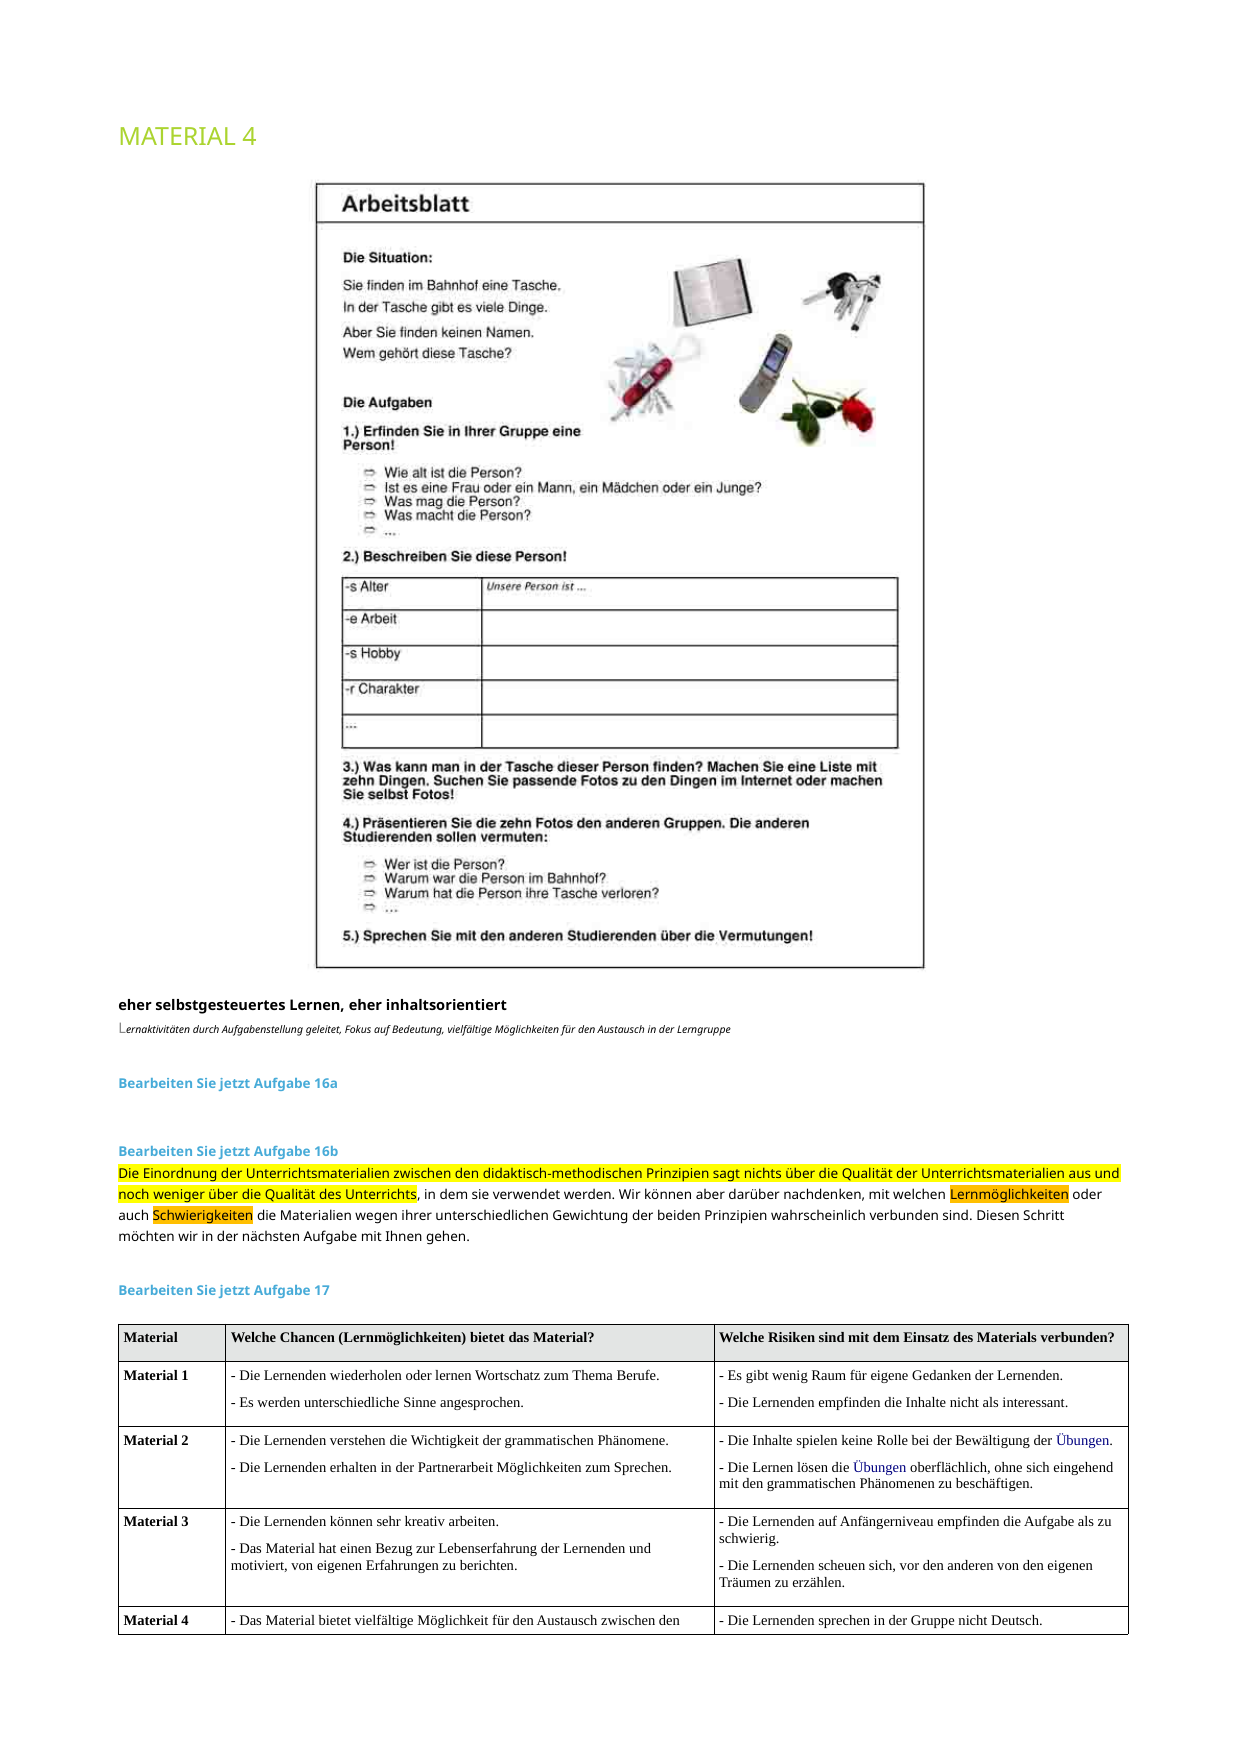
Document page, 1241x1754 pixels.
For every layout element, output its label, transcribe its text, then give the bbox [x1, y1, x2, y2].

table_cell - Das Material bietet vielfältige Möglichkeit für den Austausch zwischen den [226, 1607, 714, 1633]
text Bearbeiten Sie jetzt Aufgabe 16b [118, 1142, 1122, 1161]
table_cell - Die Inhalte spielen keine Rolle bei der Bewältigung der Übungen. - Die Lernen lösen die Übungen oberflächlich, ohne sich eingehend mit den grammatischen Phänomenen zu beschäftigen. [715, 1427, 1128, 1508]
table_cell - Die Lernenden auf Anfängerniveau empfinden die Aufgabe als zu schwierig. - Die Lernenden scheuen sich, vor den anderen von den eigenen Träumen zu erzählen. [715, 1509, 1128, 1606]
table_cell - Die Lernenden wiederholen oder lernen Wortschatz zum Thema Berufe. - Es werden unterschiedliche Sinne angesprochen. [226, 1362, 714, 1426]
text Bearbeiten Sie jetzt Aufgabe 16a [118, 1074, 1122, 1092]
table_cell Material 1 [119, 1362, 225, 1426]
text Die Einordnung der Unterrichtsmaterialien zwischen den didaktisch-methodischen Prinzipien sagt nichts über die Qualität der Unterrichtsmaterialien aus und noch weniger über die Qualität des Unterrichts, in dem sie verwendet werden. Wir können aber darüber nachdenken, mit welchen Lernmöglichkeiten oder auch Schwierigkeiten die Materialien wegen ihrer unterschiedlichen Gewichtung der beiden Prinzipien wahrscheinlich verbunden sind. Diesen Schritt möchten wir in der nächsten Aufgabe mit Ihnen gehen. [118, 1163, 1122, 1245]
table_cell - Es gibt wenig Raum für eigene Gedanken der Lernenden. - Die Lernenden empfinden die Inhalte nicht als interessant. [715, 1362, 1128, 1426]
text Bearbeiten Sie jetzt Aufgabe 17 [118, 1281, 1122, 1299]
table_header Welche Risiken sind mit dem Einsatz des Materials verbunden? [715, 1325, 1128, 1361]
table_header Welche Chancen (Lernmöglichkeiten) bietet das Material? [226, 1325, 714, 1361]
table_cell - Die Lernenden sprechen in der Gruppe nicht Deutsch. [715, 1607, 1128, 1633]
table_cell Material 2 [119, 1427, 225, 1508]
table_cell - Die Lernenden verstehen die Wichtigkeit der grammatischen Phänomene. - Die Lernenden erhalten in der Partnerarbeit Möglichkeiten zum Sprechen. [226, 1427, 714, 1508]
table_cell Material 3 [119, 1509, 225, 1606]
text eher selbstgesteuertes Lernen, eher inhaltsorientiert [118, 995, 1122, 1015]
text Lernaktivitäten durch Aufgabenstellung geleitet, Fokus auf Bedeutung, vielfältige Möglichkeiten für den Austausch in der Lerngruppe [118, 1018, 1122, 1038]
table_cell Material 4 [119, 1607, 225, 1633]
picture [292, 163, 949, 991]
subtitle MATERIAL 4 [118, 118, 1122, 152]
table_header Material [119, 1325, 225, 1361]
table_cell - Die Lernenden können sehr kreativ arbeiten. - Das Material hat einen Bezug zur Lebenserfahrung der Lernenden und motiviert, von eigenen Erfahrungen zu berichten. [226, 1509, 714, 1606]
